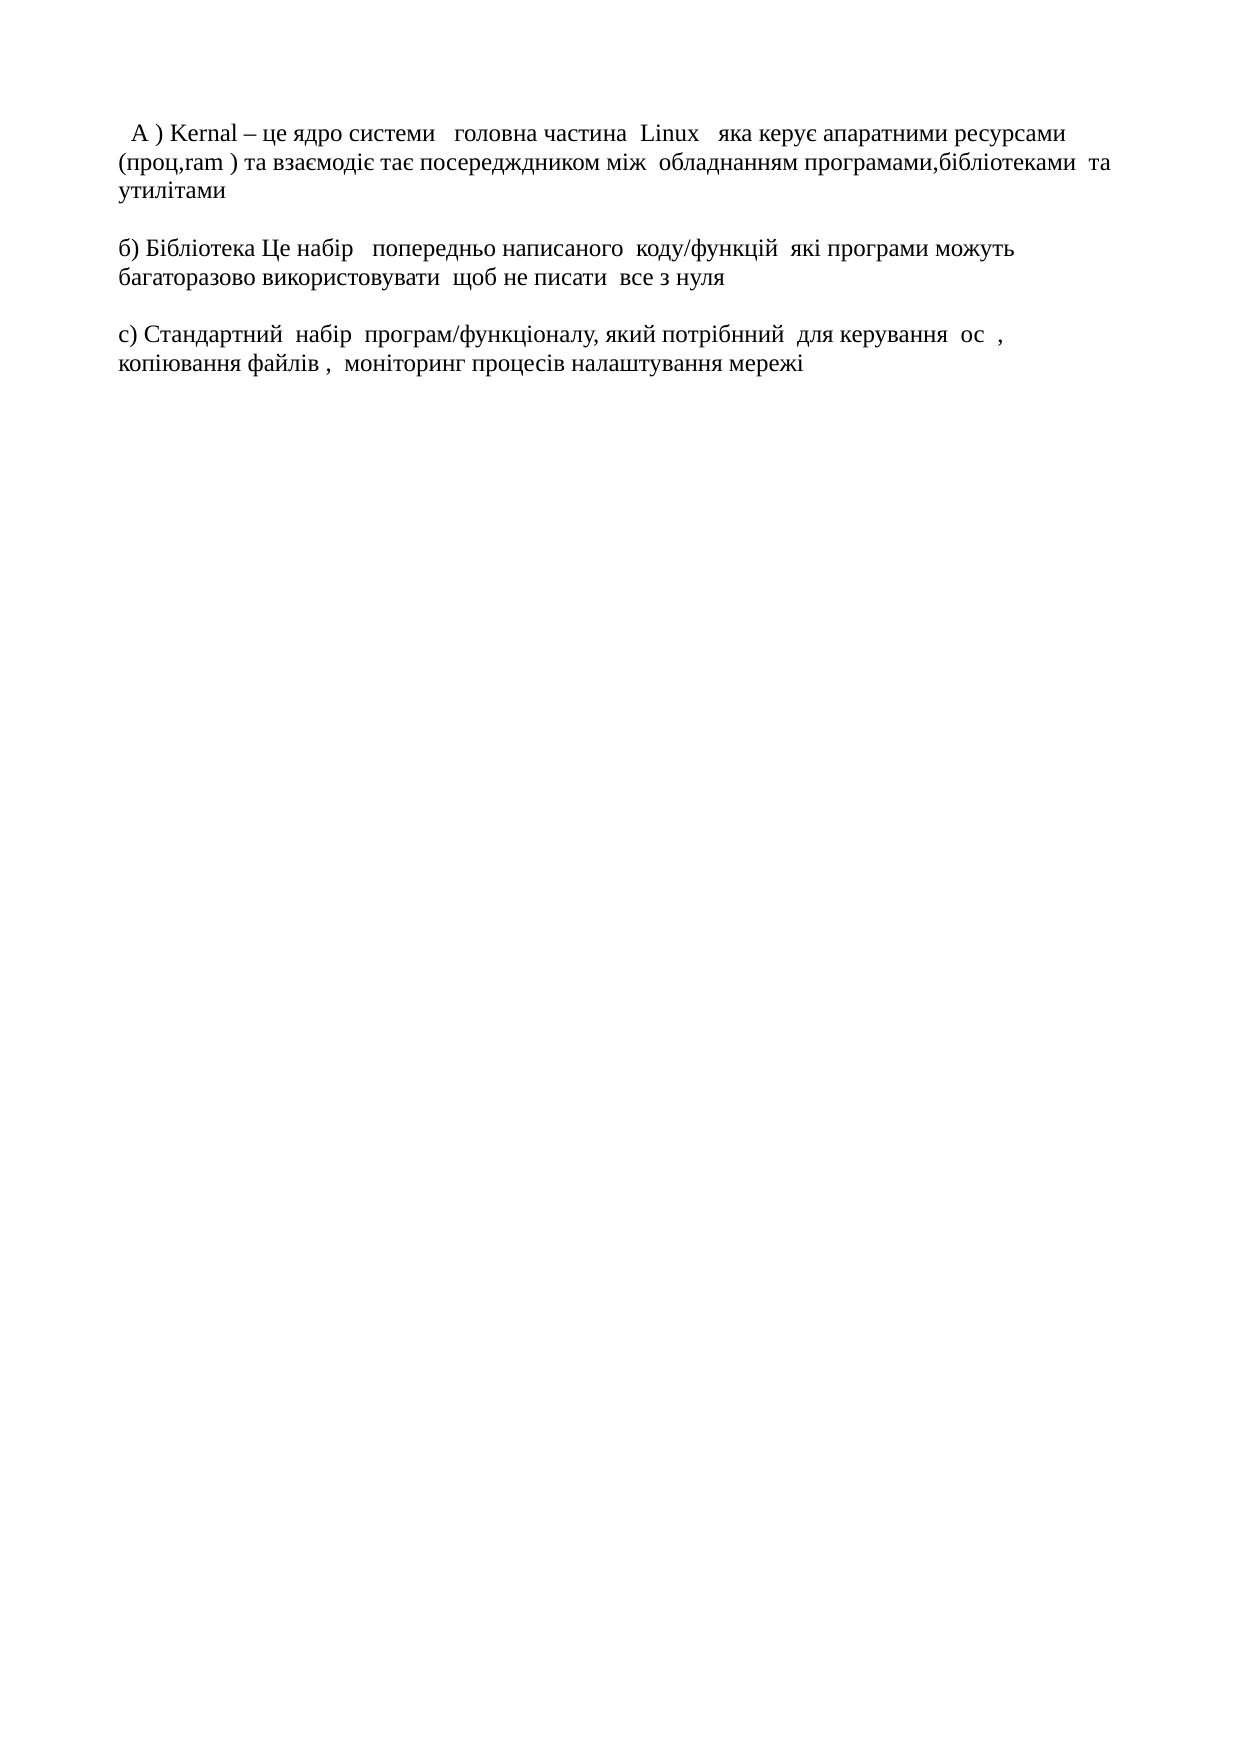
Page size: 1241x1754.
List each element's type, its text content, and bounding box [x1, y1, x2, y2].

text б) Бібліотека Це набір попередньо написаного коду/функцій які програми можуть багаторазово використовувати щоб не писати все з нуля с) Стандартний набір програм/функціоналу, який потрібнний для керування ос , копіювання файлів , моніторинг процесів налаштування мережі [118, 233, 1122, 377]
text А ) Kernal – це ядро системи головна частина Linux яка керує апаратними ресурсами (проц,ram ) та взаємодіє тає посередждником між обладнанням програмами,бібліотеками та утилітами [118, 118, 1122, 204]
